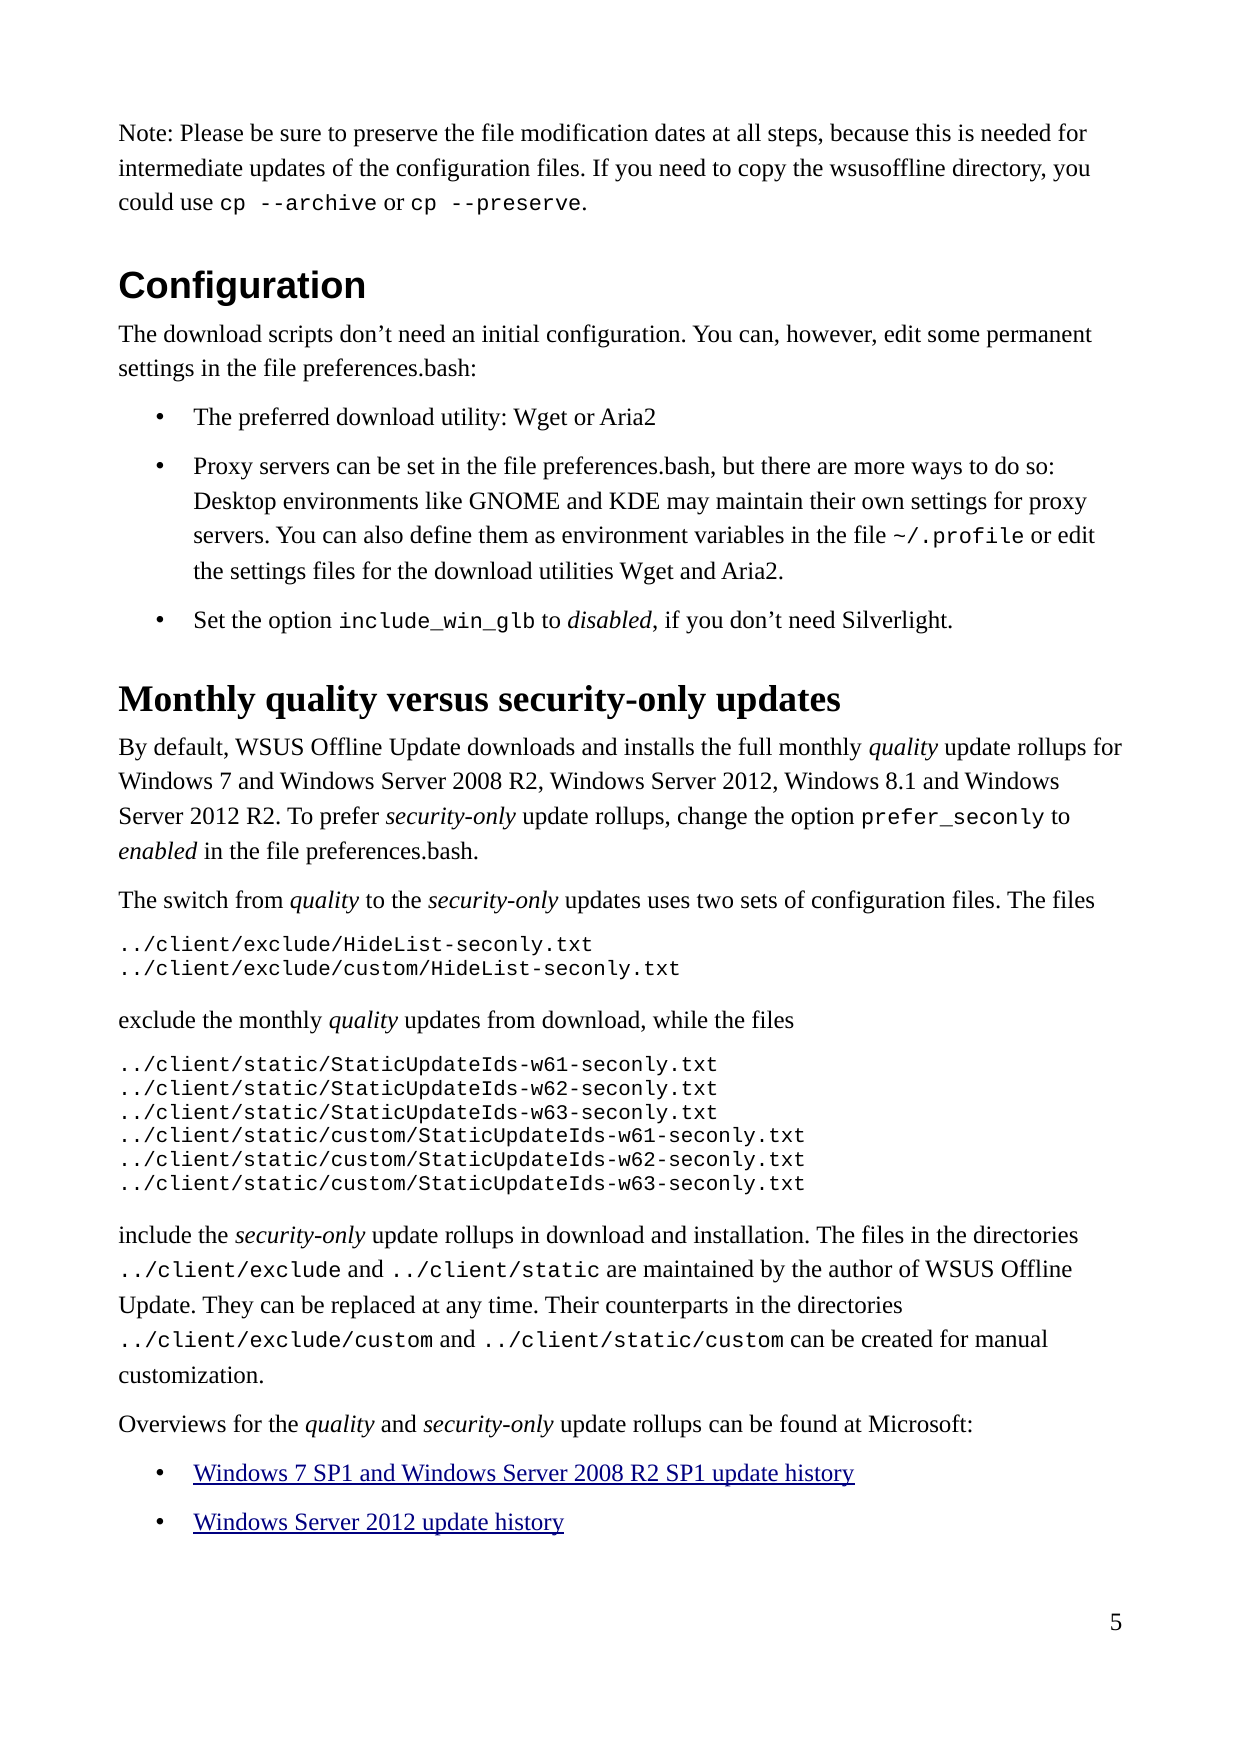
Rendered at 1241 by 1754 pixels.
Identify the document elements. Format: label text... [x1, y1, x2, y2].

text ../client/static/custom/StaticUpdateIds-w62-seconly.txt [118, 1149, 1122, 1173]
text Note: Please be sure to preserve the file modification dates at all steps, because this is needed for intermediate updates of the configuration files. If you need to copy the wsusoffline directory, you could use cp --archive or cp --preserve. [118, 118, 1122, 217]
text ../client/static/custom/StaticUpdateIds-w61-seconly.txt [118, 1125, 1122, 1149]
text The download scripts don’t need an initial configuration. You can, however, edit some permanent settings in the file preferences.bash: [118, 319, 1122, 382]
text The switch from quality to the security-only updates uses two sets of configuration files. The files [118, 885, 1122, 914]
text Overviews for the quality and security-only update rollups can be found at Microsoft: [118, 1409, 1122, 1438]
list Windows 7 SP1 and Windows Server 2008 R2 SP1 update history [156, 1458, 1122, 1487]
list Set the option include_win_glb to disabled, if you don’t need Silverlight. [156, 605, 1122, 635]
text ../client/static/StaticUpdateIds-w61-seconly.txt [118, 1054, 1122, 1078]
list Proxy servers can be set in the file preferences.bash, but there are more ways to do so: Desktop environments like GNOME and KDE may maintain their own settings for proxy servers. You can also define them as environment variables in the file ~/.profile or edit the settings files for the download utilities Wget and Aria2. [156, 451, 1122, 584]
text exclude the monthly quality updates from download, while the files [118, 1005, 1122, 1034]
text ../client/static/StaticUpdateIds-w62-seconly.txt [118, 1078, 1122, 1102]
text include the security-only update rollups in download and installation. The files in the directories ../client/exclude and ../client/static are maintained by the author of WSUS Offline Update. They can be replaced at any time. Their counterparts in the directories ../client/exclude/custom and ../client/static/custom can be created for manual customization. [118, 1220, 1122, 1389]
subtitle Monthly quality versus security-only updates [118, 676, 1122, 719]
text ../client/static/StaticUpdateIds-w63-seconly.txt [118, 1102, 1122, 1125]
text By default, WSUS Offline Update downloads and installs the full monthly quality update rollups for Windows 7 and Windows Server 2008 R2, Windows Server 2012, Windows 8.1 and Windows Server 2012 R2. To prefer security-only update rollups, change the option prefer_seconly to enabled in the file preferences.bash. [118, 732, 1122, 865]
list The preferred download utility: Wget or Aria2 [156, 402, 1122, 431]
list Windows Server 2012 update history [156, 1507, 1122, 1536]
subtitle Configuration [118, 262, 1122, 306]
text ../client/exclude/HideList-seconly.txt [118, 934, 1122, 958]
text ../client/exclude/custom/HideList-seconly.txt [118, 958, 1122, 982]
text ../client/static/custom/StaticUpdateIds-w63-seconly.txt [118, 1173, 1122, 1196]
